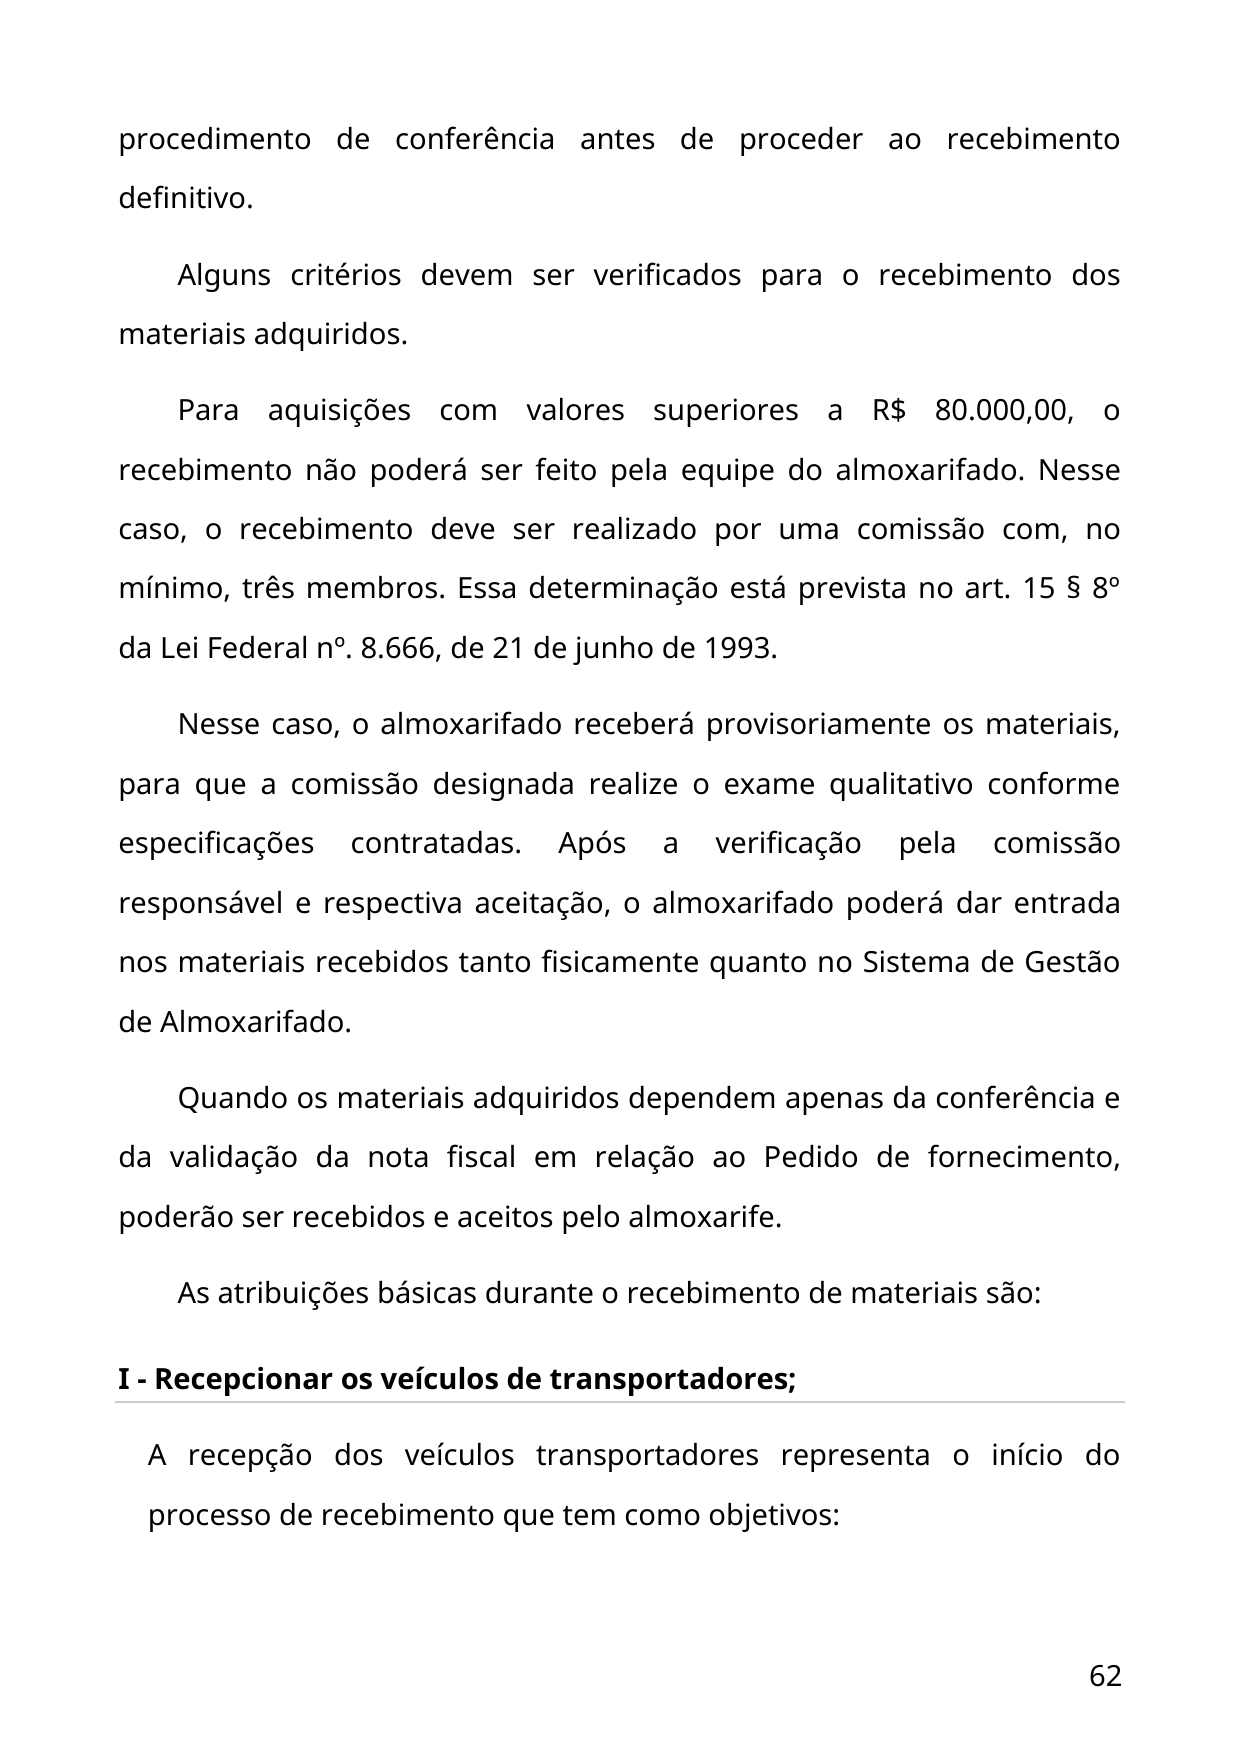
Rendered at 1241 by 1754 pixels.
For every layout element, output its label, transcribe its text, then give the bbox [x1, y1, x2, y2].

text Nesse caso, o almoxarifado receberá provisoriamente os materiais, para que a comissão designada realize o exame qualitativo conforme especificações contratadas. Após a verificação pela comissão responsável e respectiva aceitação, o almoxarifado poderá dar entrada nos materiais recebidos tanto fisicamente quanto no Sistema de Gestão de Almoxarifado. [118, 703, 1122, 1041]
text Alguns critérios devem ser verificados para o recebimento dos materiais adquiridos. [118, 254, 1122, 353]
subtitle I - Recepcionar os veículos de transportadores; [115, 1355, 1125, 1401]
text Para aquisições com valores superiores a R$ 80.000,00, o recebimento não poderá ser feito pela equipe do almoxarifado. Nesse caso, o recebimento deve ser realizado por uma comissão com, no mínimo, três membros. Essa determinação está prevista no art. 15 § 8º da Lei Federal nº. 8.666, de 21 de junho de 1993. [118, 389, 1122, 667]
text A recepção dos veículos transportadores representa o início do processo de recebimento que tem como objetivos: [148, 1434, 1122, 1533]
text Quando os materiais adquiridos dependem apenas da conferência e da validação da nota fiscal em relação ao Pedido de fornecimento, poderão ser recebidos e aceitos pelo almoxarife. [118, 1077, 1122, 1236]
text As atribuições básicas durante o recebimento de materiais são: [118, 1272, 1122, 1312]
text procedimento de conferência antes de proceder ao recebimento definitivo. [118, 118, 1122, 217]
